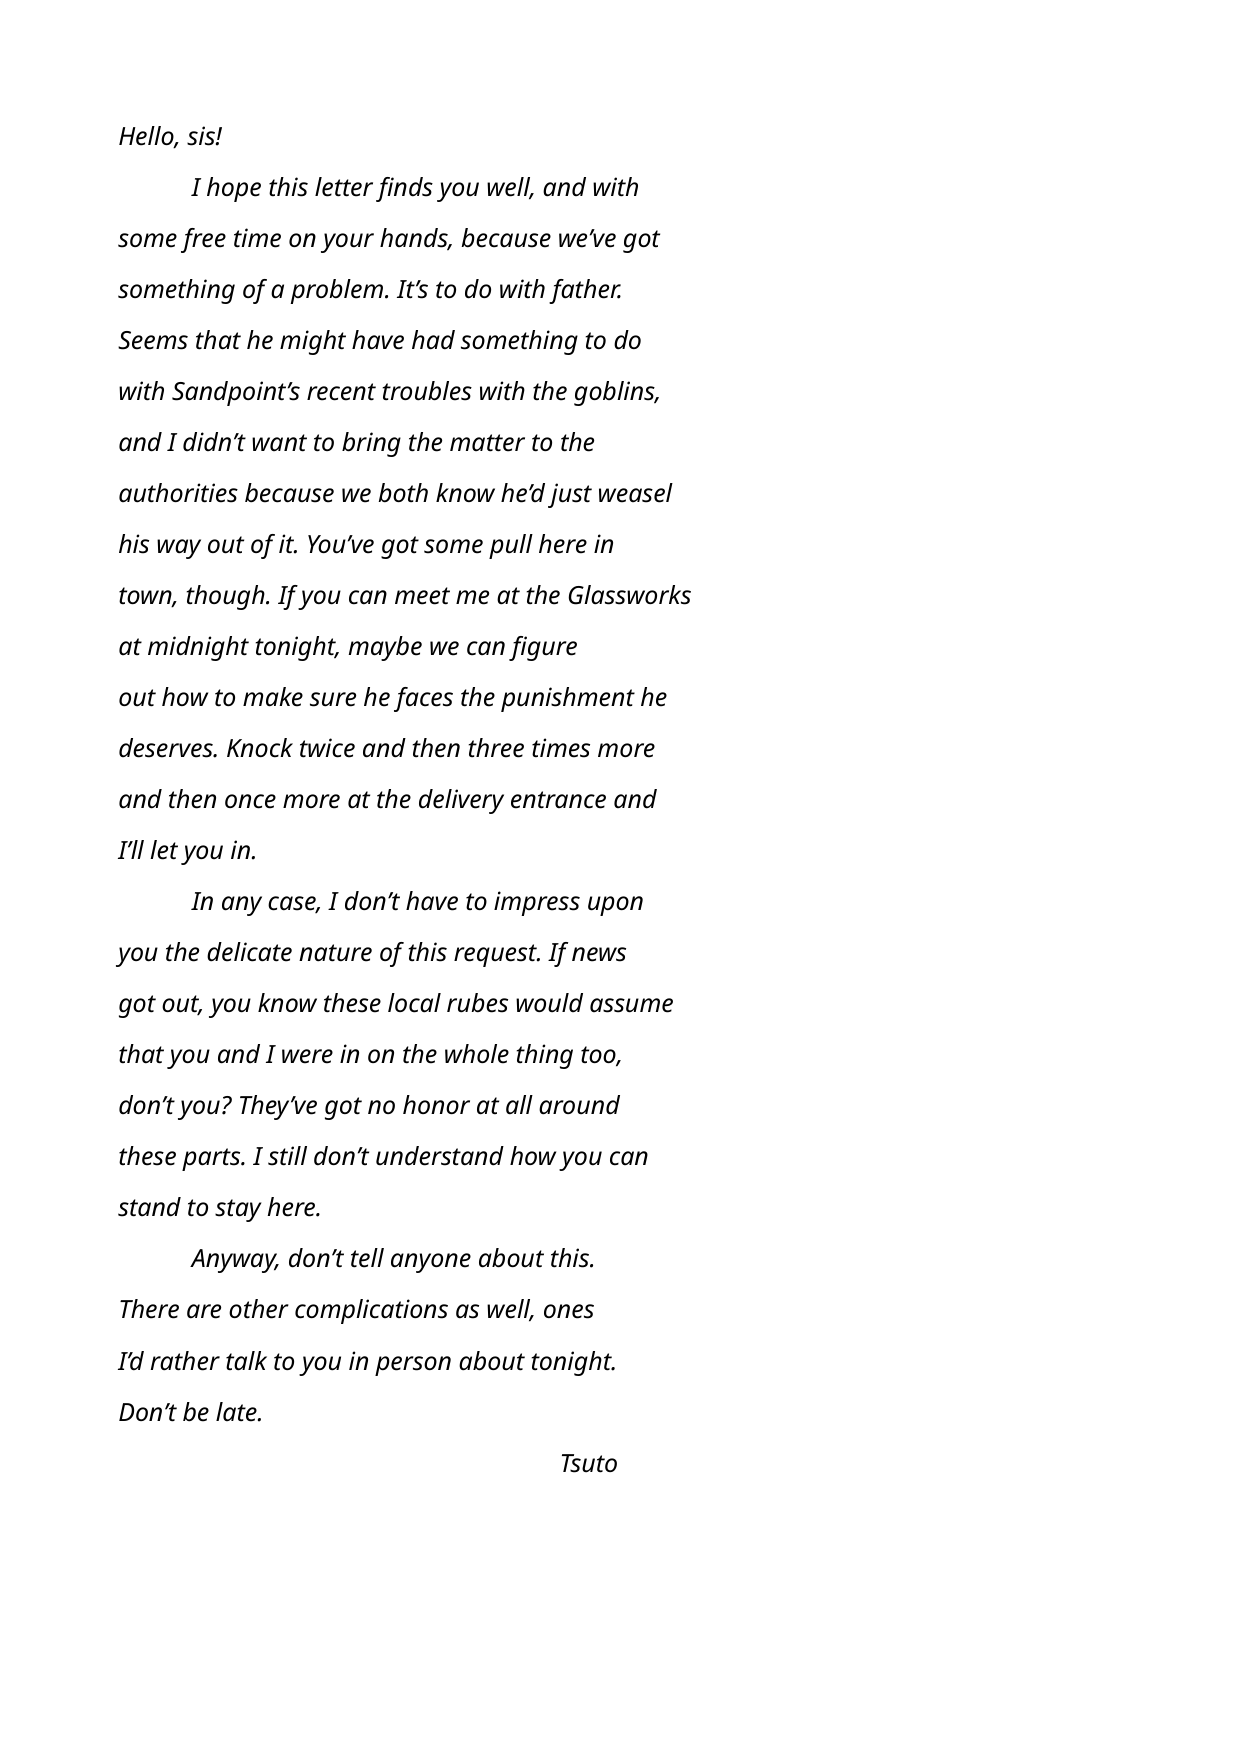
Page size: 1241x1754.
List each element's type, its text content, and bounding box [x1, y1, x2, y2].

text Hello, sis! [118, 118, 1122, 152]
text I hope this letter finds you well, and with [118, 169, 1122, 203]
text There are other complications as well, ones [118, 1292, 1122, 1326]
text stand to stay here. [118, 1190, 1122, 1224]
text I’ll let you in. [118, 833, 1122, 867]
text his way out of it. You’ve got some pull here in [118, 526, 1122, 561]
text out how to make sure he faces the punishment he [118, 679, 1122, 714]
text I’d rather talk to you in person about tonight. [118, 1343, 1122, 1377]
text town, though. If you can meet me at the Glassworks [118, 577, 1122, 612]
text these parts. I still don’t understand how you can [118, 1139, 1122, 1173]
text and then once more at the delivery entrance and [118, 782, 1122, 816]
text don’t you? They’ve got no honor at all around [118, 1088, 1122, 1122]
text authorities because we both know he’d just weasel [118, 475, 1122, 509]
text you the delicate nature of this request. If news [118, 935, 1122, 969]
text that you and I were in on the whole thing too, [118, 1037, 1122, 1071]
text got out, you know these local rubes would assume [118, 986, 1122, 1020]
text Seems that he might have had something to do [118, 322, 1122, 356]
text at midnight tonight, maybe we can figure [118, 628, 1122, 663]
text Don’t be late. [118, 1394, 1122, 1428]
text with Sandpoint’s recent troubles with the goblins, [118, 373, 1122, 407]
text Anyway, don’t tell anyone about this. [118, 1241, 1122, 1275]
text and I didn’t want to bring the matter to the [118, 424, 1122, 458]
text In any case, I don’t have to impress upon [118, 884, 1122, 918]
text something of a problem. It’s to do with father. [118, 271, 1122, 305]
text some free time on your hands, because we’ve got [118, 220, 1122, 254]
text deserves. Knock twice and then three times more [118, 731, 1122, 765]
text Tsuto [118, 1445, 1122, 1479]
